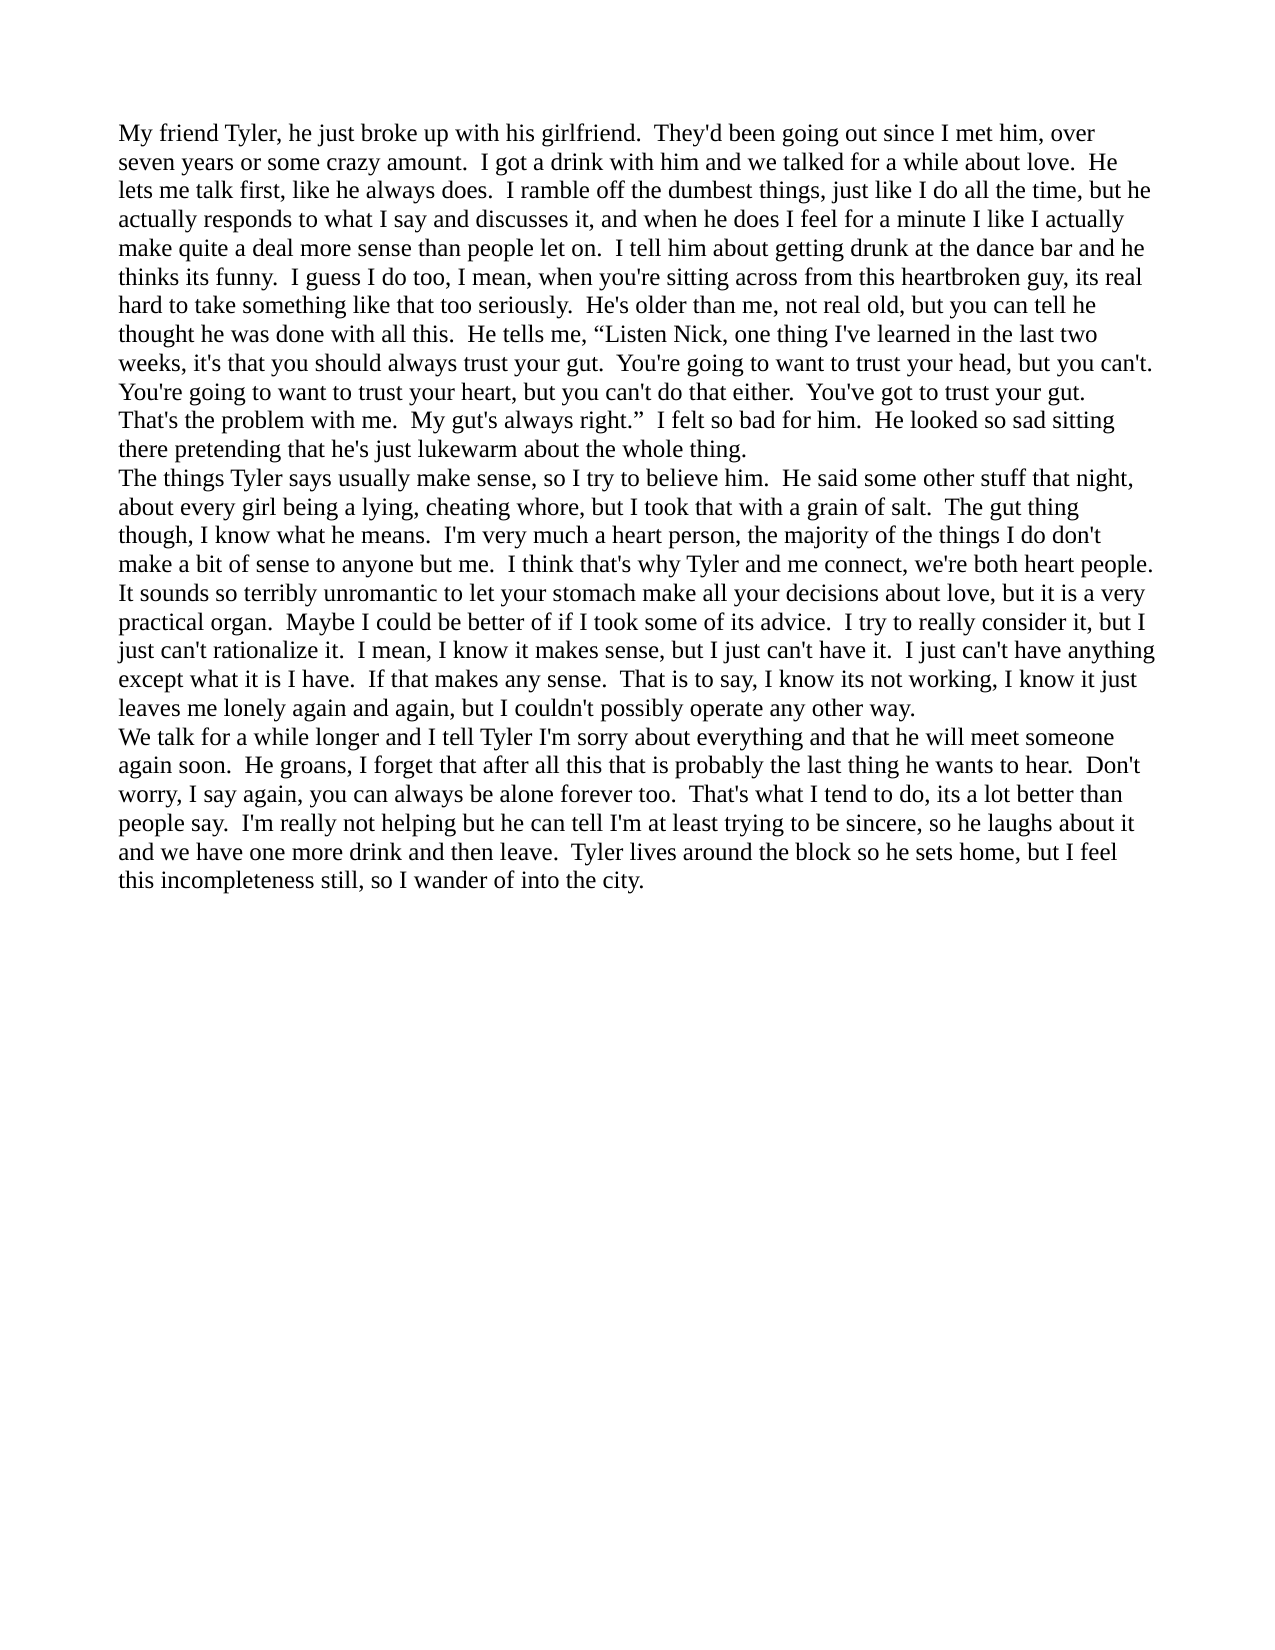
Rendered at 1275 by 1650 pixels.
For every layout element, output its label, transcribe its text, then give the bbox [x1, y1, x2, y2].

text The things Tyler says usually make sense, so I try to believe him. He said some other stuff that night, about every girl being a lying, cheating whore, but I took that with a grain of salt. The gut thing though, I know what he means. I'm very much a heart person, the majority of the things I do don't make a bit of sense to anyone but me. I think that's why Tyler and me connect, we're both heart people. It sounds so terribly unromantic to let your stomach make all your decisions about love, but it is a very practical organ. Maybe I could be better of if I took some of its advice. I try to really consider it, but I just can't rationalize it. I mean, I know it makes sense, but I just can't have it. I just can't have anything except what it is I have. If that makes any sense. That is to say, I know its not working, I know it just leaves me lonely again and again, but I couldn't possibly operate any other way. [118, 463, 1157, 722]
text My friend Tyler, he just broke up with his girlfriend. They'd been going out since I met him, over seven years or some crazy amount. I got a drink with him and we talked for a while about love. He lets me talk first, like he always does. I ramble off the dumbest things, just like I do all the time, but he actually responds to what I say and discusses it, and when he does I feel for a minute I like I actually make quite a deal more sense than people let on. I tell him about getting drunk at the dance bar and he thinks its funny. I guess I do too, I mean, when you're sitting across from this heartbroken guy, its real hard to take something like that too seriously. He's older than me, not real old, but you can tell he thought he was done with all this. He tells me, “Listen Nick, one thing I've learned in the last two weeks, it's that you should always trust your gut. You're going to want to trust your head, but you can't. You're going to want to trust your heart, but you can't do that either. You've got to trust your gut. That's the problem with me. My gut's always right.” I felt so bad for him. He looked so sad sitting there pretending that he's just lukewarm about the whole thing. [118, 118, 1157, 463]
text We talk for a while longer and I tell Tyler I'm sorry about everything and that he will meet someone again soon. He groans, I forget that after all this that is probably the last thing he wants to hear. Don't worry, I say again, you can always be alone forever too. That's what I tend to do, its a lot better than people say. I'm really not helping but he can tell I'm at least trying to be sincere, so he laughs about it and we have one more drink and then leave. Tyler lives around the block so he sets home, but I feel this incompleteness still, so I wander of into the city. [118, 722, 1157, 894]
